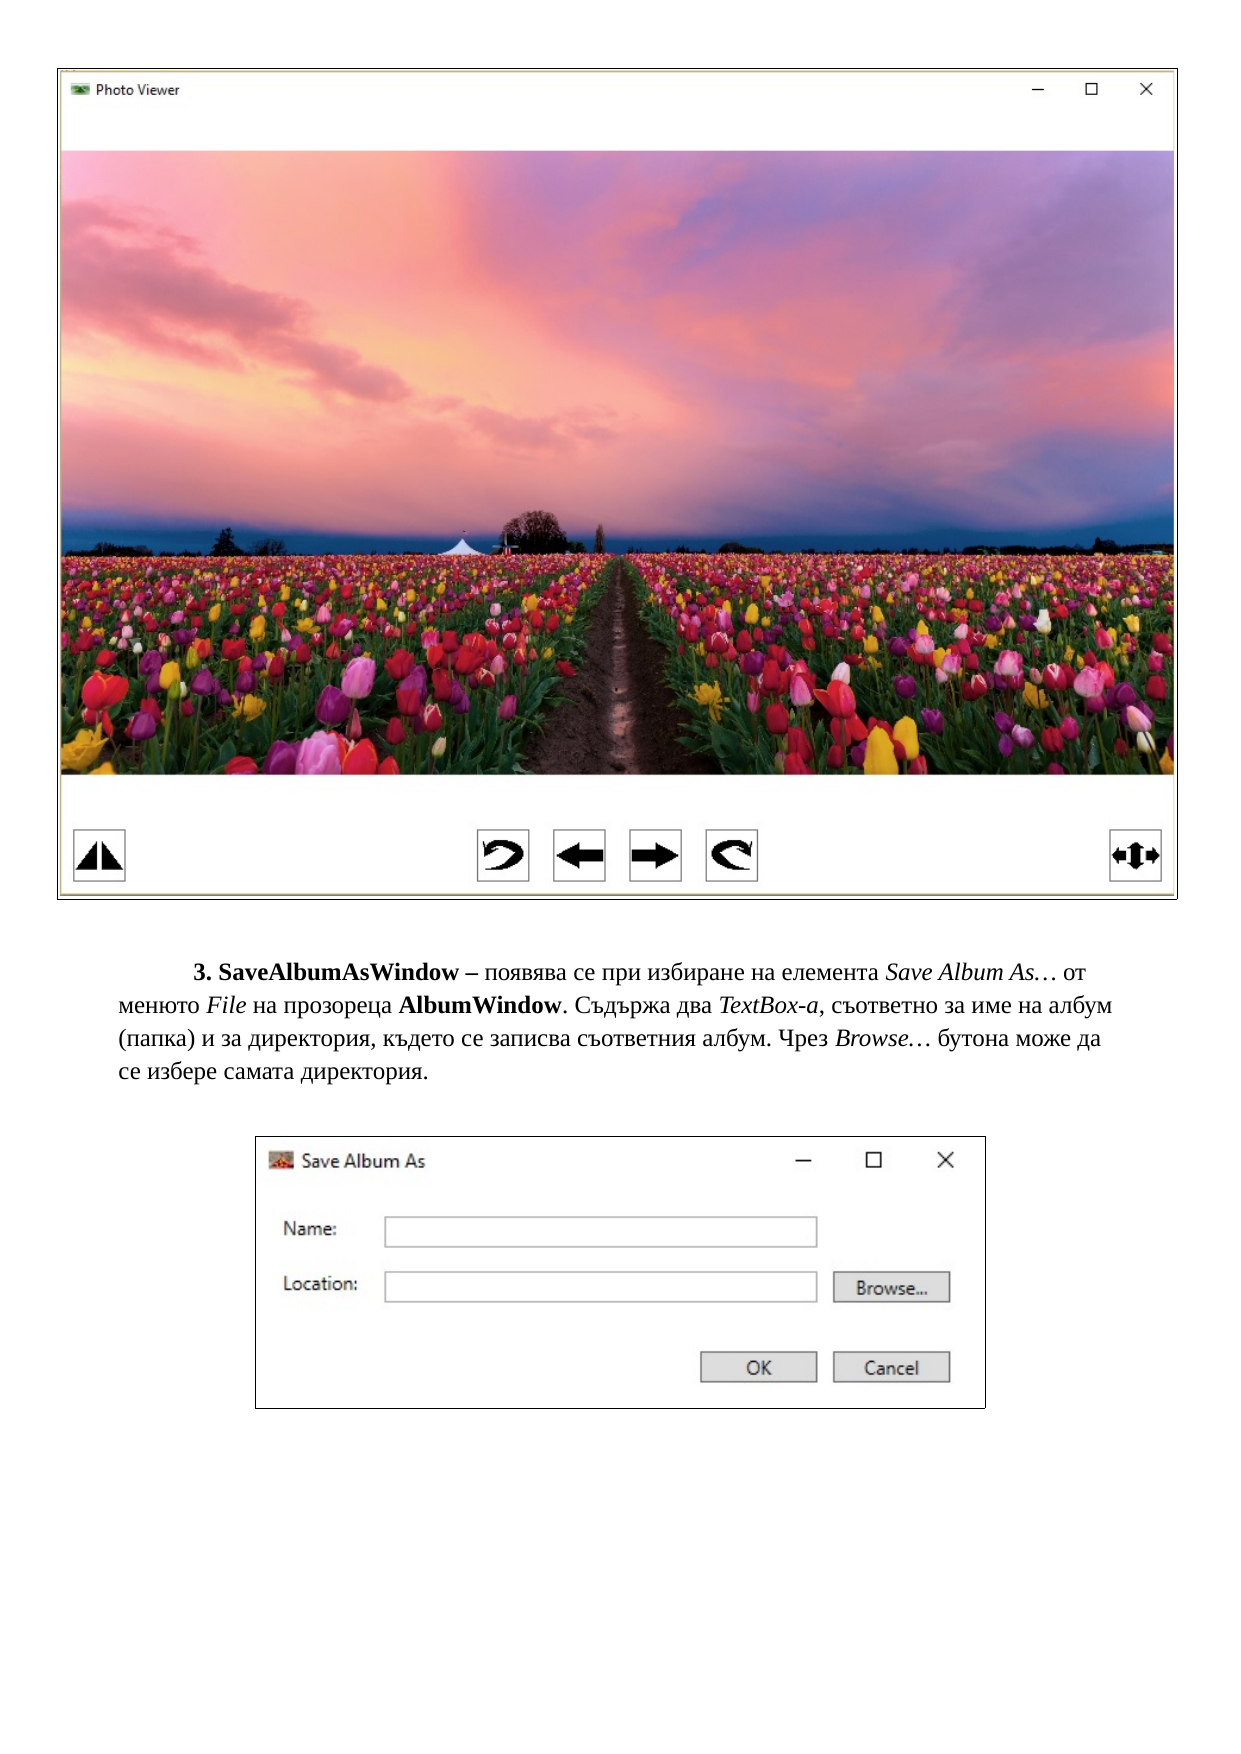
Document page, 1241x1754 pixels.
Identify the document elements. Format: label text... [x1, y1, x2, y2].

picture [256, 1137, 985, 1408]
text 3. SaveAlbumAsWindow – появява се при избиране на елемента Save Album As… от менюто File на прозореца AlbumWindow. Съдържа два TextBox-a, съответно за име на албум (папка) и за директория, където се записва съответния албум. Чрез Browse… бутона може да се избере самата директория. [118, 957, 1122, 1085]
picture [59, 70, 1175, 896]
